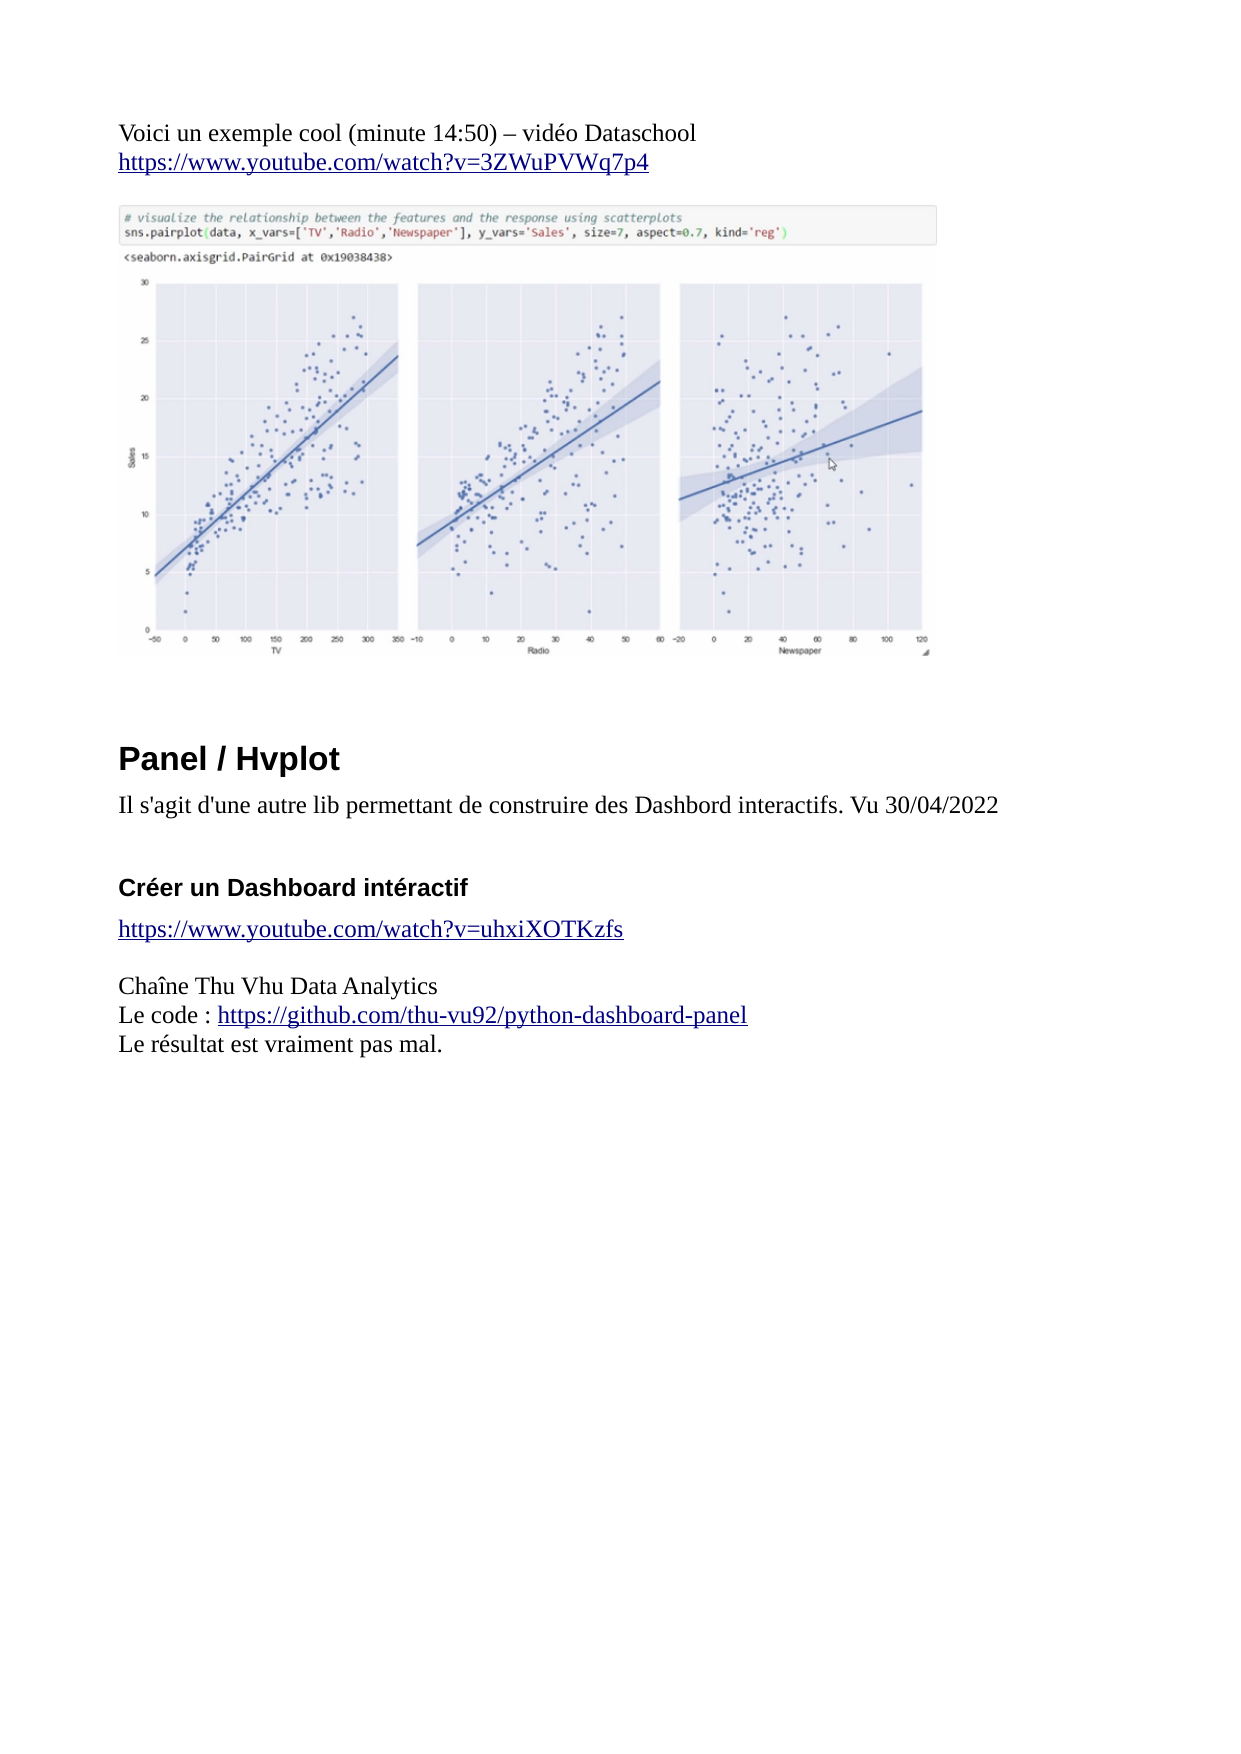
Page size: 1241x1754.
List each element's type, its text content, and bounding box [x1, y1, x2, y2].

text Le code : https://github.com/thu-vu92/python-dashboard-panel [118, 1000, 1122, 1029]
text Voici un exemple cool (minute 14:50) – vidéo Dataschool [118, 118, 1122, 147]
subtitle Panel / Hvplot [118, 739, 1122, 778]
text https://www.youtube.com/watch?v=uhxiXOTKzfs [118, 914, 1122, 942]
text Le résultat est vraiment pas mal. [118, 1029, 1122, 1057]
text Il s'agit d'une autre lib permettant de construire des Dashbord interactifs. Vu 30/04/2022 [118, 790, 1122, 819]
text Chaîne Thu Vhu Data Analytics [118, 971, 1122, 1000]
subtitle Créer un Dashboard intéractif [118, 873, 1122, 901]
text https://www.youtube.com/watch?v=3ZWuPVWq7p4 [118, 147, 1122, 176]
